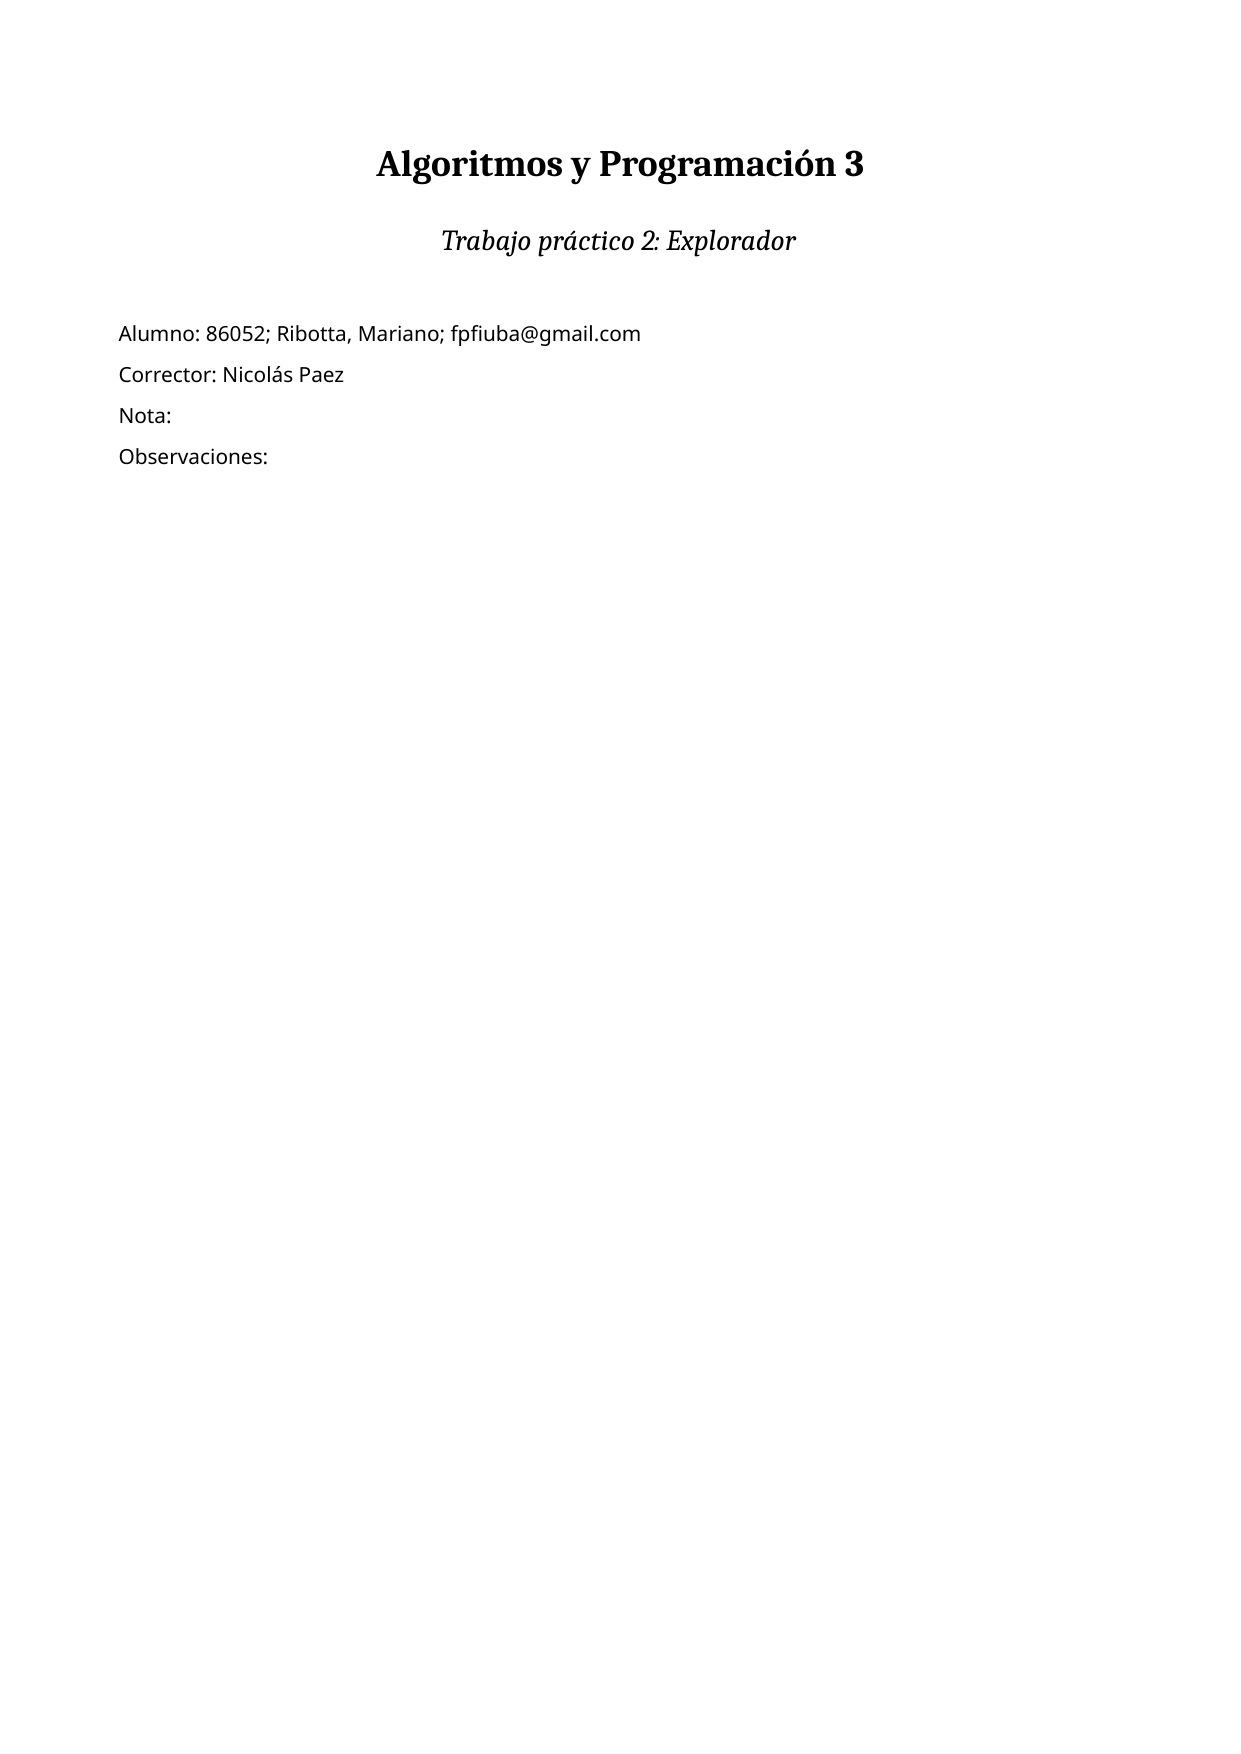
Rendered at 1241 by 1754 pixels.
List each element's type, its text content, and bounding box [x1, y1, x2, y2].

text Alumno: 86052; Ribotta, Mariano; fpfiuba@gmail.com [118, 319, 747, 348]
text Observaciones: [118, 442, 747, 471]
title Algoritmos y Programación 3 [118, 143, 1122, 186]
text Corrector: Nicolás Paez [118, 360, 747, 389]
subtitle Trabajo práctico 2: Explorador [118, 224, 1122, 257]
text Nota: [118, 401, 747, 430]
